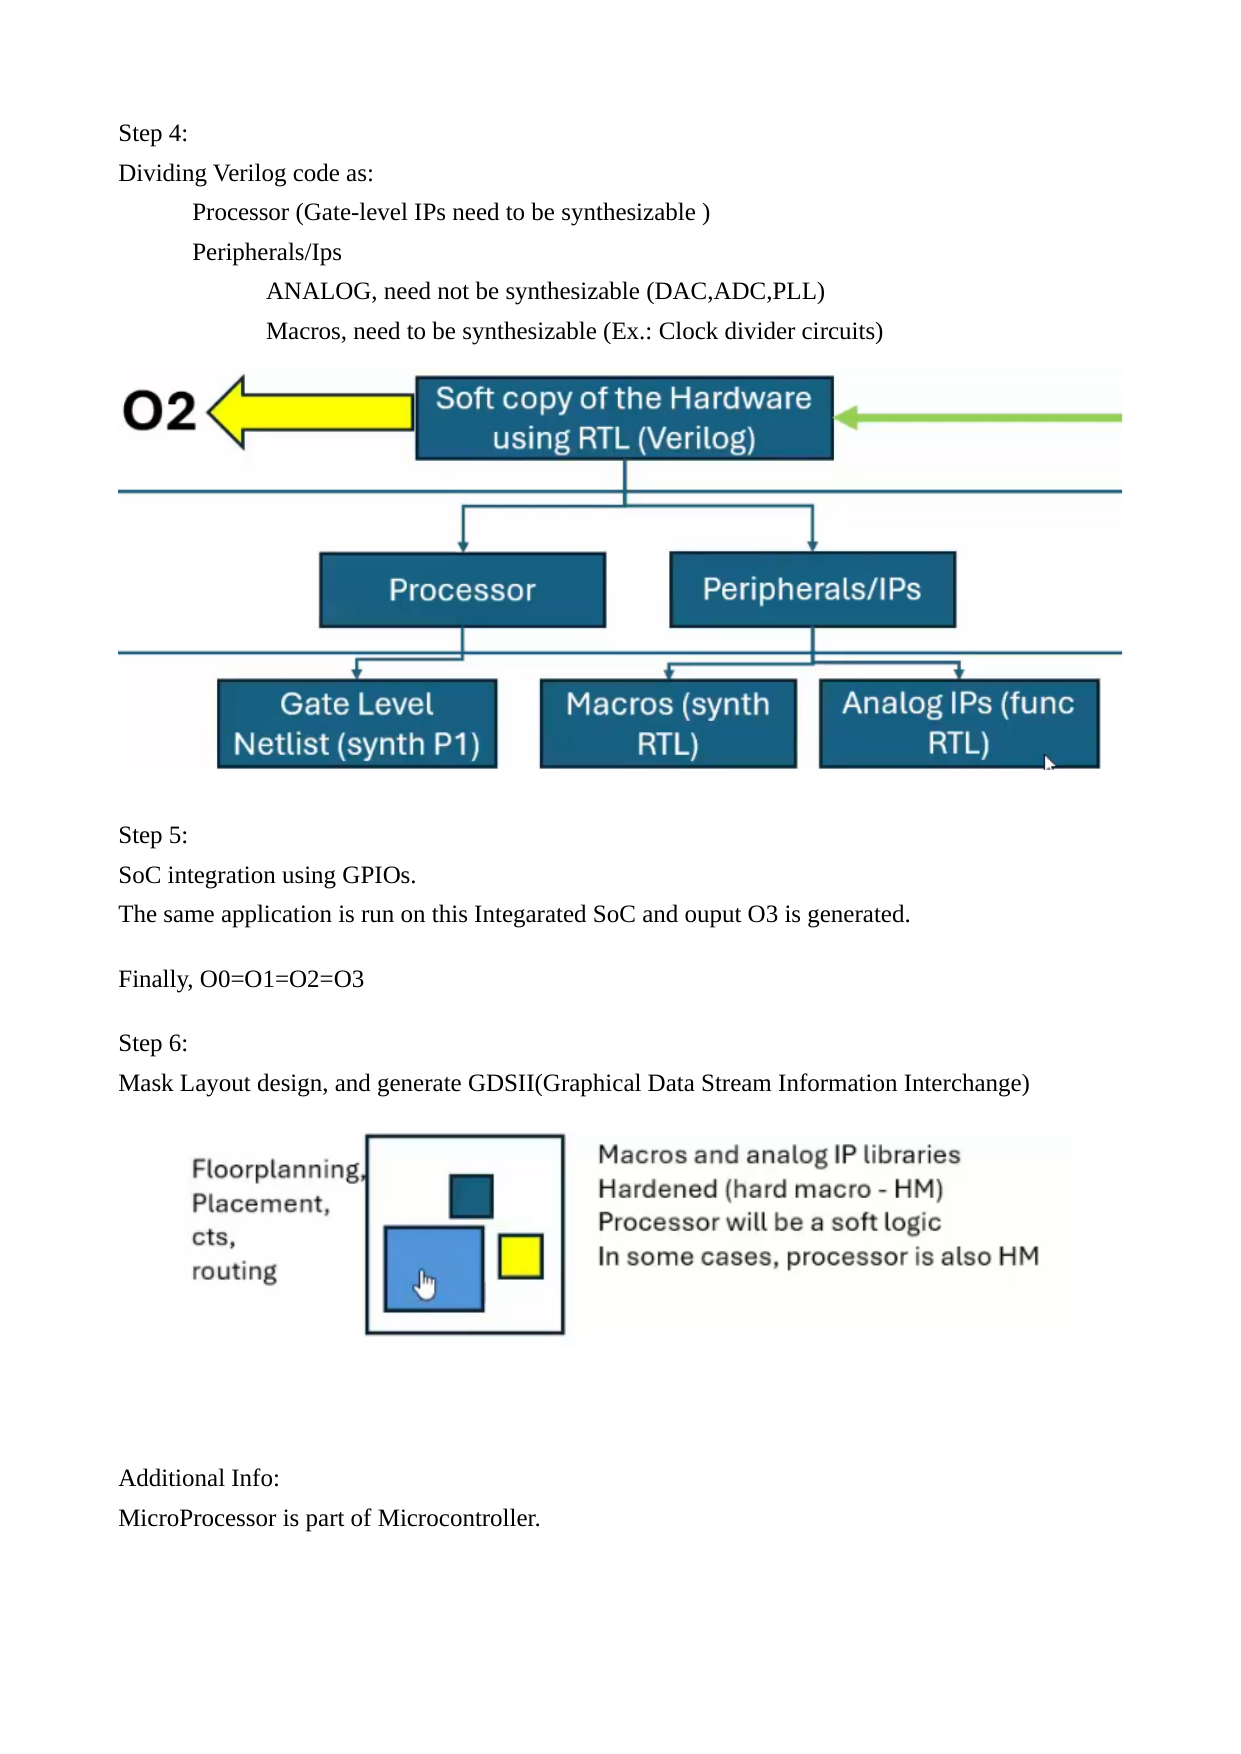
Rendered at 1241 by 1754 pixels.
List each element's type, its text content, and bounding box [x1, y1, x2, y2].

picture [118, 368, 1123, 770]
text Step 4: Dividing Verilog code as: Processor (Gate-level IPs need to be synthesizable ) Peripherals/Ips ANALOG, need not be synthesizable (DAC,ADC,PLL) Macros, need to be synthesizable (Ex.: Clock divider circuits) [118, 118, 1122, 345]
text Step 6: Mask Layout design, and generate GDSII(Graphical Data Stream Information Interchange) [118, 1028, 1122, 1097]
picture [167, 1132, 1073, 1349]
text Additional Info: MicroProcessor is part of Microcontroller. [118, 1463, 1122, 1532]
text Step 5: SoC integration using GPIOs. The same application is run on this Integarated SoC and ouput O3 is generated. [118, 770, 1122, 928]
text Finally, O0=O1=O2=O3 [118, 964, 1122, 993]
